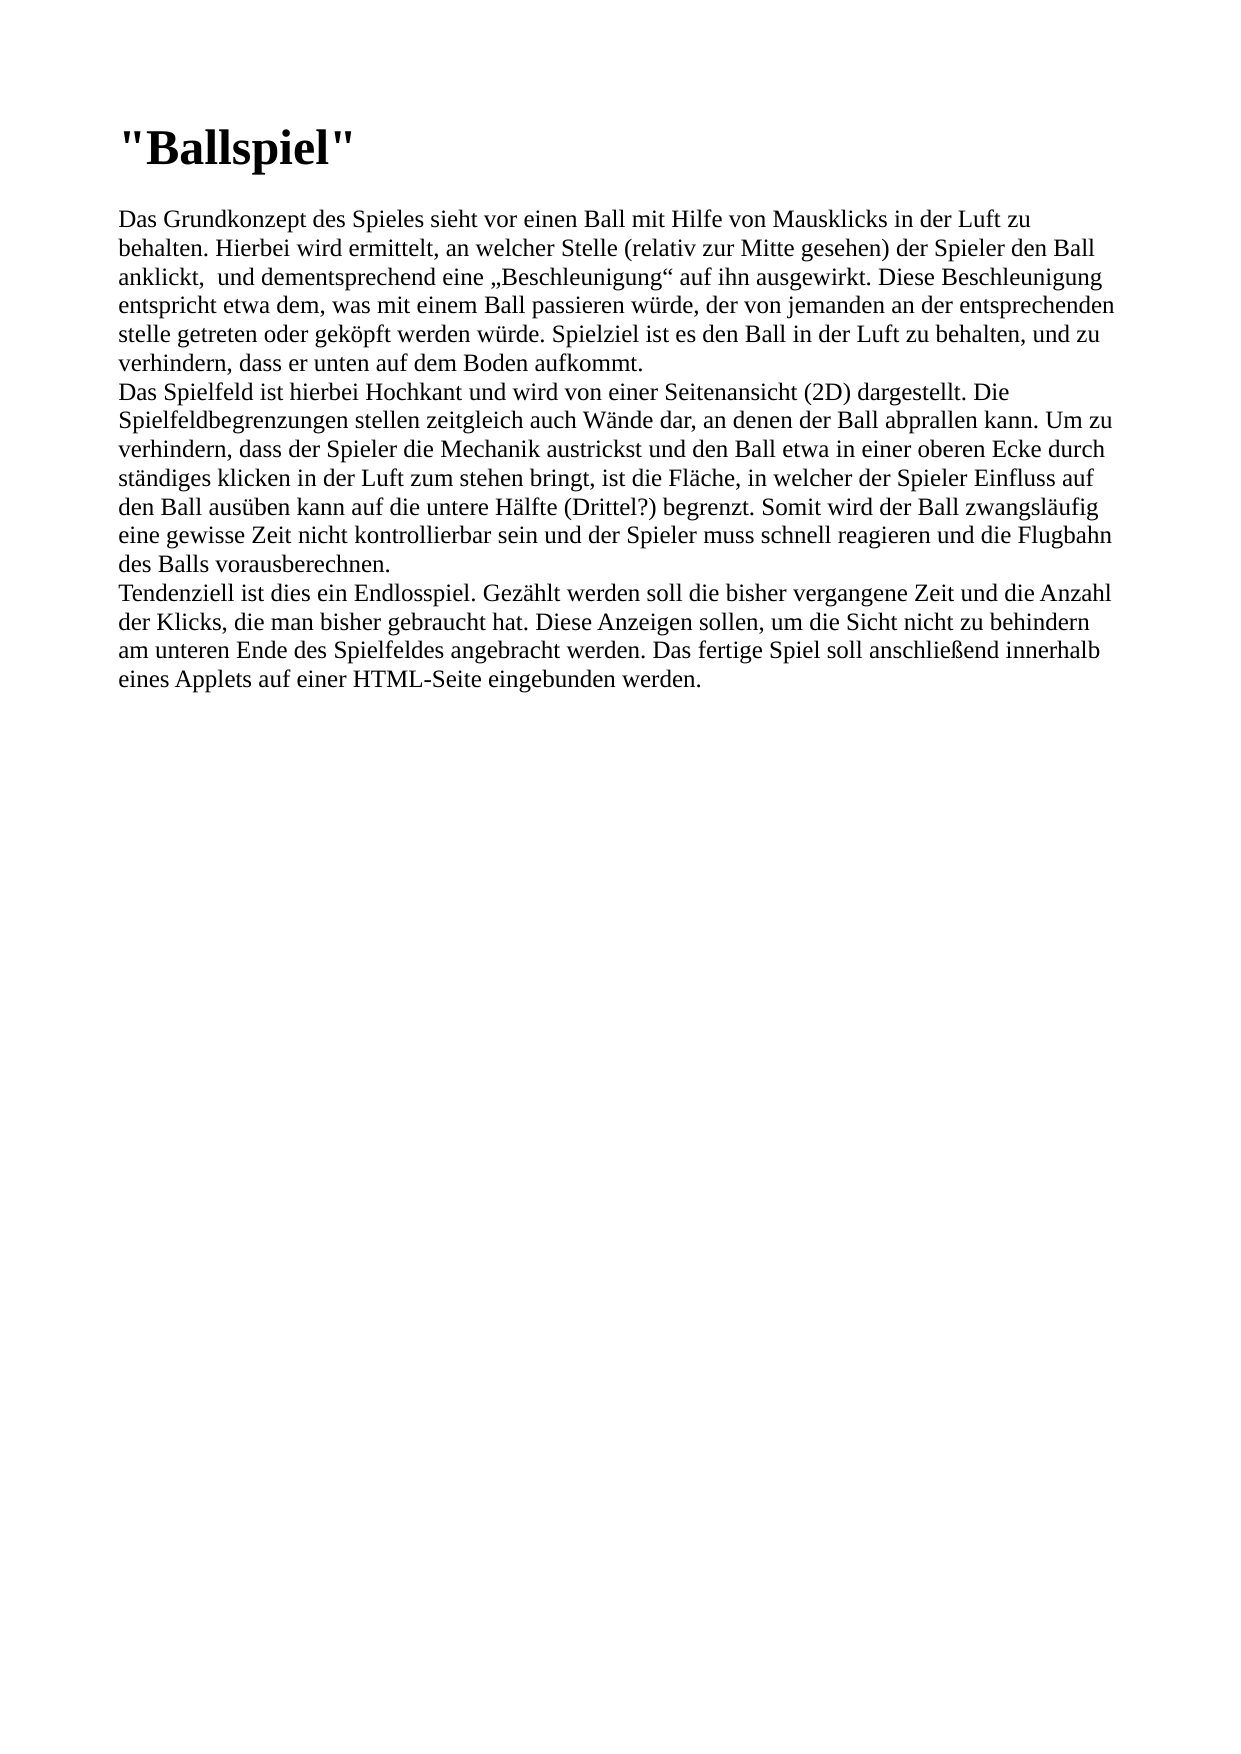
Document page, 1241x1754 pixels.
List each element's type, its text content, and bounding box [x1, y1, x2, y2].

text Das Grundkonzept des Spieles sieht vor einen Ball mit Hilfe von Mausklicks in der Luft zu behalten. Hierbei wird ermittelt, an welcher Stelle (relativ zur Mitte gesehen) der Spieler den Ball anklickt, und dementsprechend eine „Beschleunigung“ auf ihn ausgewirkt. Diese Beschleunigung entspricht etwa dem, was mit einem Ball passieren würde, der von jemanden an der entsprechenden stelle getreten oder geköpft werden würde. Spielziel ist es den Ball in der Luft zu behalten, und zu verhindern, dass er unten auf dem Boden aufkommt. [118, 204, 1122, 377]
text Das Spielfeld ist hierbei Hochkant und wird von einer Seitenansicht (2D) dargestellt. Die Spielfeldbegrenzungen stellen zeitgleich auch Wände dar, an denen der Ball abprallen kann. Um zu verhindern, dass der Spieler die Mechanik austrickst und den Ball etwa in einer oberen Ecke durch ständiges klicken in der Luft zum stehen bringt, ist die Fläche, in welcher der Spieler Einfluss auf den Ball ausüben kann auf die untere Hälfte (Drittel?) begrenzt. Somit wird der Ball zwangsläufig eine gewisse Zeit nicht kontrollierbar sein und der Spieler muss schnell reagieren und die Flugbahn des Balls vorausberechnen. [118, 377, 1122, 578]
text "Ballspiel" [118, 118, 1122, 176]
text Tendenziell ist dies ein Endlosspiel. Gezählt werden soll die bisher vergangene Zeit und die Anzahl der Klicks, die man bisher gebraucht hat. Diese Anzeigen sollen, um die Sicht nicht zu behindern am unteren Ende des Spielfeldes angebracht werden. Das fertige Spiel soll anschließend innerhalb eines Applets auf einer HTML-Seite eingebunden werden. [118, 578, 1122, 693]
